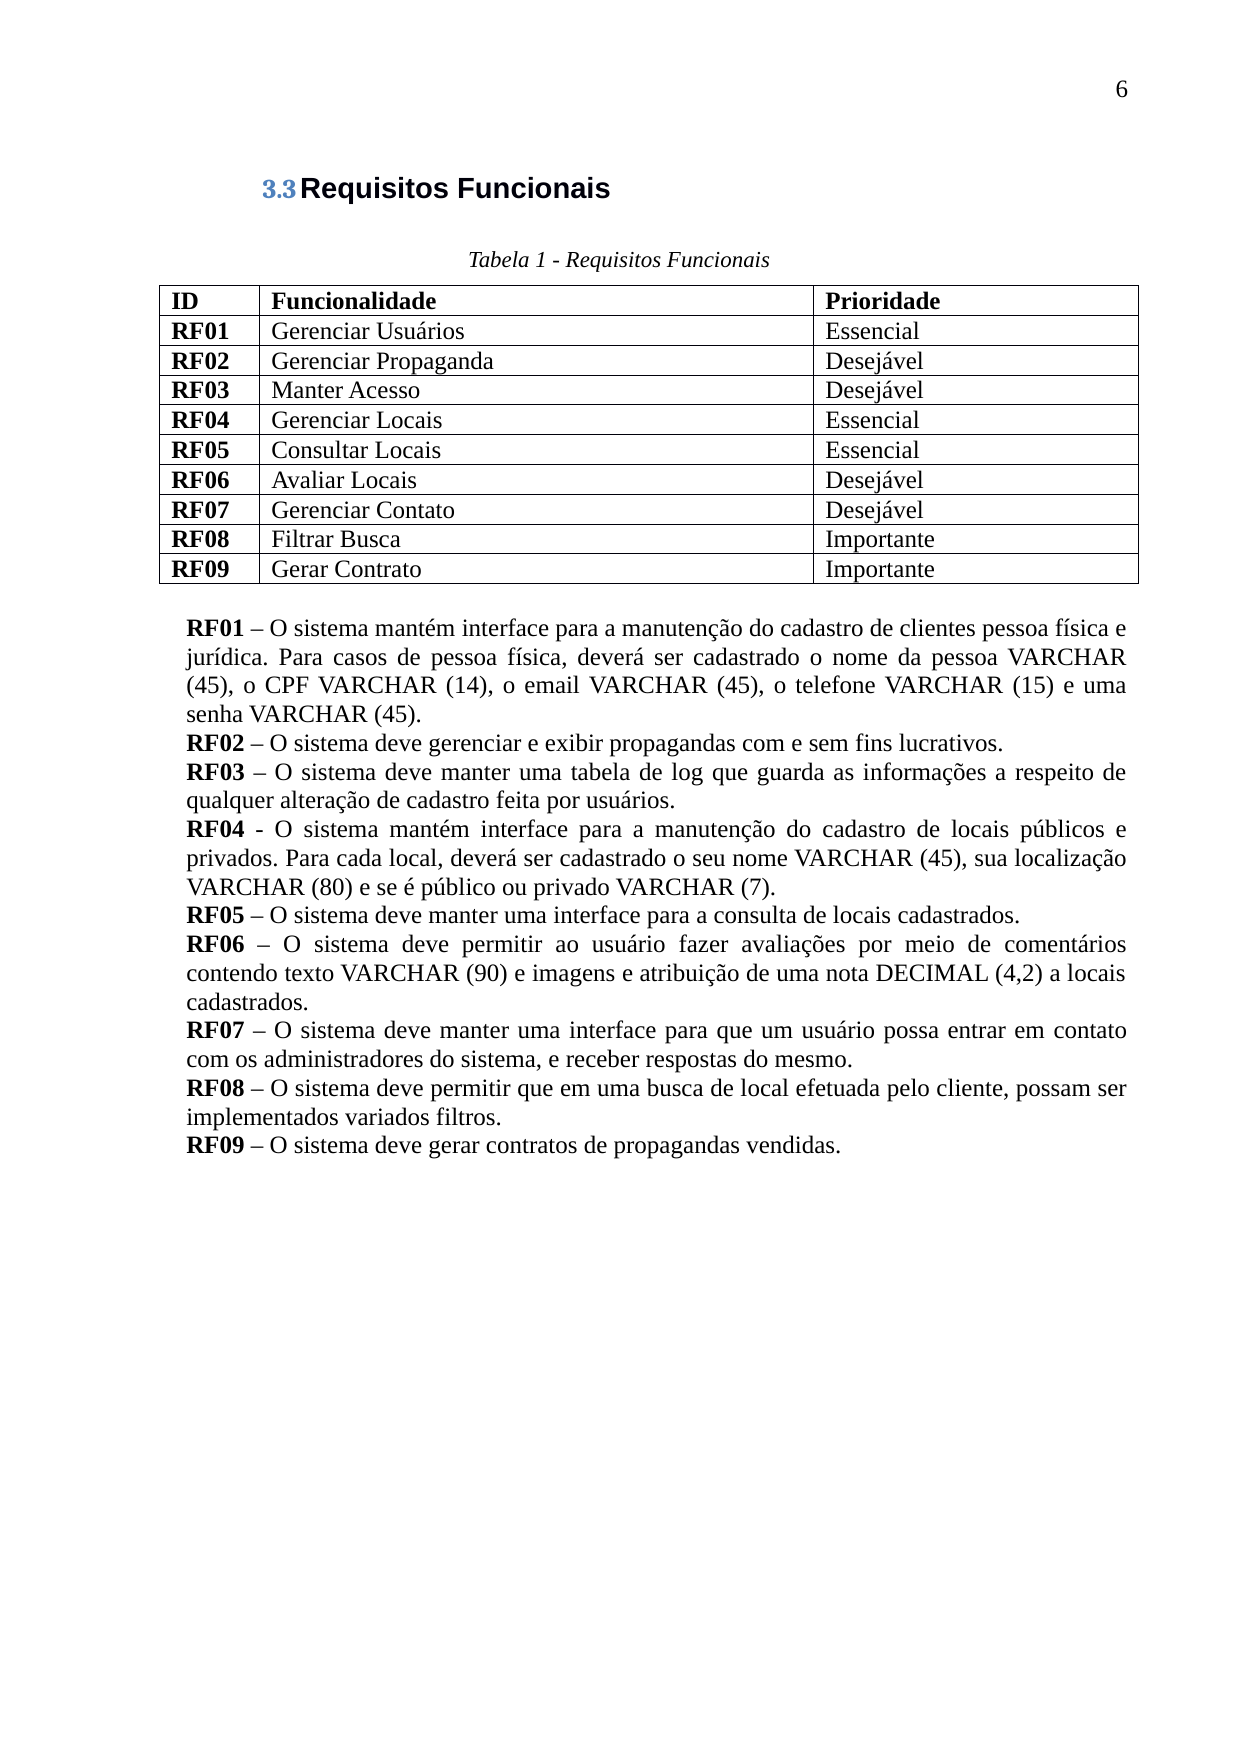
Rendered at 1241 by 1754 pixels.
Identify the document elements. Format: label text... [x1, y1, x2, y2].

table_cell Filtrar Busca [260, 525, 813, 553]
table_cell RF09 [160, 554, 259, 583]
table_cell Avaliar Locais [260, 465, 813, 494]
table_cell RF03 [160, 376, 259, 404]
table_cell Gerar Contrato [260, 554, 813, 583]
table_cell RF07 [160, 495, 259, 523]
table_cell Gerenciar Usuários [260, 316, 813, 345]
table_cell RF02 [160, 346, 259, 374]
text RF04 - O sistema mantém interface para a manutenção do cadastro de locais públicos e privados. Para cada local, deverá ser cadastrado o seu nome VARCHAR (45), sua localização VARCHAR (80) e se é público ou privado VARCHAR (7). [186, 814, 1128, 900]
table_cell Manter Acesso [260, 376, 813, 404]
table_cell Gerenciar Propaganda [260, 346, 813, 374]
table_header Prioridade [814, 286, 1138, 315]
table_cell Gerenciar Contato [260, 495, 813, 523]
table_cell Importante [814, 554, 1138, 583]
text RF06 – O sistema deve permitir ao usuário fazer avaliações por meio de comentários contendo texto VARCHAR (90) e imagens e atribuição de uma nota DECIMAL (4,2) a locais cadastrados. [186, 929, 1128, 1015]
table_cell Desejável [814, 346, 1138, 374]
table_cell Desejável [814, 376, 1138, 404]
text RF03 – O sistema deve manter uma tabela de log que guarda as informações a respeito de qualquer alteração de cadastro feita por usuários. [186, 757, 1128, 814]
table_cell Desejável [814, 495, 1138, 523]
table_cell Essencial [814, 435, 1138, 464]
table_cell Gerenciar Locais [260, 405, 813, 434]
table_cell RF08 [160, 525, 259, 553]
text RF07 – O sistema deve manter uma interface para que um usuário possa entrar em contato com os administradores do sistema, e receber respostas do mesmo. [186, 1015, 1128, 1073]
table_cell RF06 [160, 465, 259, 494]
list Requisitos Funcionais [262, 171, 1128, 205]
text RF05 – O sistema deve manter uma interface para a consulta de locais cadastrados. [186, 900, 1128, 929]
table_cell Importante [814, 525, 1138, 553]
text RF01 – O sistema mantém interface para a manutenção do cadastro de clientes pessoa física e jurídica. Para casos de pessoa física, deverá ser cadastrado o nome da pessoa VARCHAR (45), o CPF VARCHAR (14), o email VARCHAR (45), o telefone VARCHAR (15) e uma senha VARCHAR (45). [186, 613, 1128, 728]
table_header Funcionalidade [260, 286, 813, 315]
table_cell RF01 [160, 316, 259, 345]
text RF08 – O sistema deve permitir que em uma busca de local efetuada pelo cliente, possam ser implementados variados filtros. [186, 1073, 1128, 1130]
table_cell Essencial [814, 405, 1138, 434]
table_header ID [160, 286, 259, 315]
table_cell Essencial [814, 316, 1138, 345]
table_cell RF04 [160, 405, 259, 434]
table_cell RF05 [160, 435, 259, 464]
table_cell Desejável [814, 465, 1138, 494]
text RF02 – O sistema deve gerenciar e exibir propagandas com e sem fins lucrativos. [186, 728, 1128, 757]
table_cell Consultar Locais [260, 435, 813, 464]
text RF09 – O sistema deve gerar contratos de propagandas vendidas. [186, 1130, 1128, 1159]
text Tabela 1 - Requisitos Funcionais [112, 246, 1128, 273]
